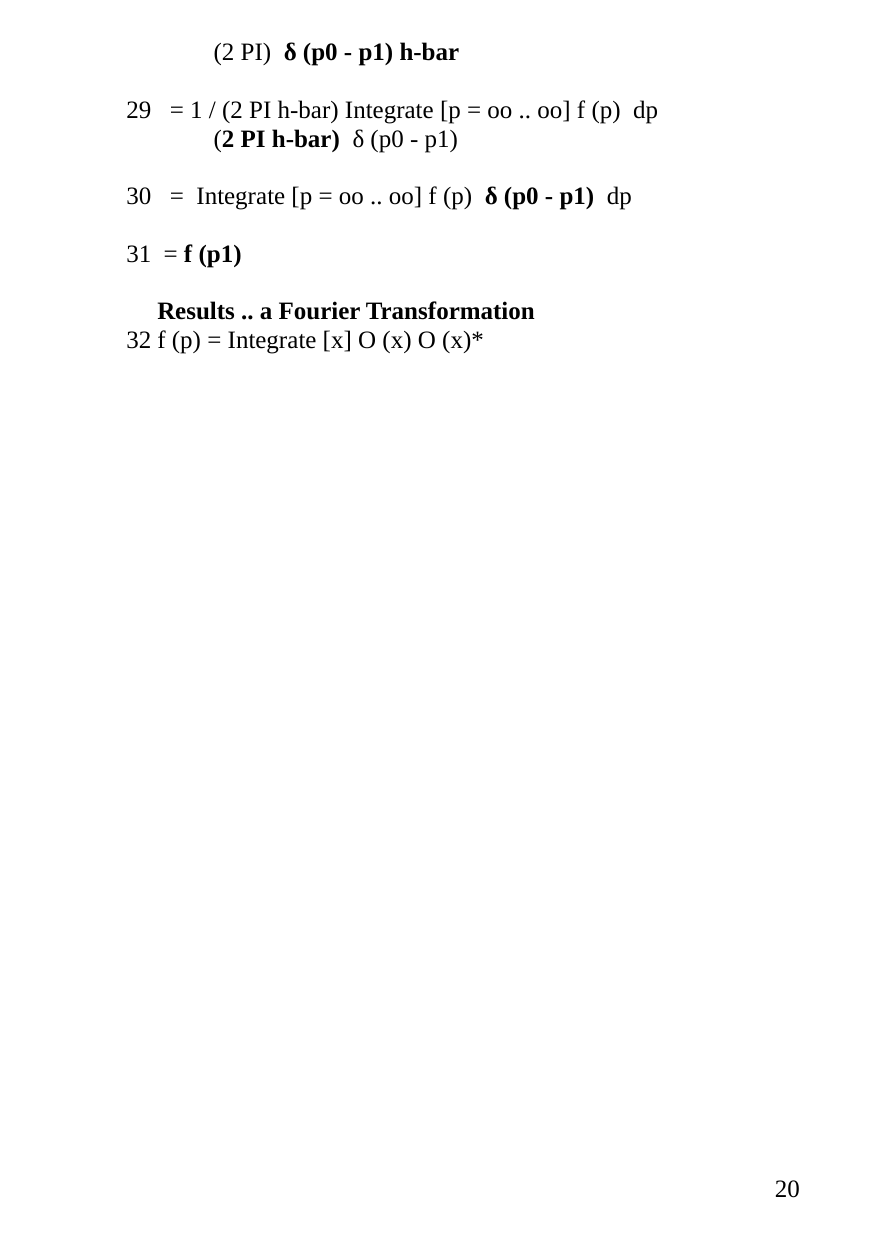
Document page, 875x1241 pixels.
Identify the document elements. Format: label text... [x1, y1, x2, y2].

table_cell 31 [109, 239, 154, 267]
table_cell 32 [109, 325, 154, 354]
table_cell [109, 210, 154, 239]
table_cell [154, 153, 793, 181]
table_cell [109, 354, 154, 382]
table_cell (2 PI) δ (p0 - p1) h-bar [154, 38, 793, 66]
table_cell = f (p1) [154, 239, 793, 267]
table_cell 30 [109, 181, 154, 210]
table_cell [154, 66, 793, 95]
table_cell [154, 210, 793, 239]
table_cell 29 [109, 95, 154, 152]
table_cell [154, 268, 793, 296]
table_cell = 1 / (2 PI h-bar) Integrate [p = oo .. oo] f (p) dp (2 PI h-bar) δ (p0 - p1) [154, 95, 793, 152]
table_cell [109, 38, 154, 66]
table_cell = Integrate [p = oo .. oo] f (p) δ (p0 - p1) dp [154, 181, 793, 210]
table_cell [154, 354, 793, 382]
table_cell [109, 268, 154, 296]
table_cell [109, 153, 154, 181]
table_cell Results .. a Fourier Transformation [154, 296, 793, 325]
table_cell [109, 66, 154, 95]
table_cell [109, 296, 154, 325]
table_cell f (p) = Integrate [x] O (x) O (x)* [154, 325, 793, 354]
